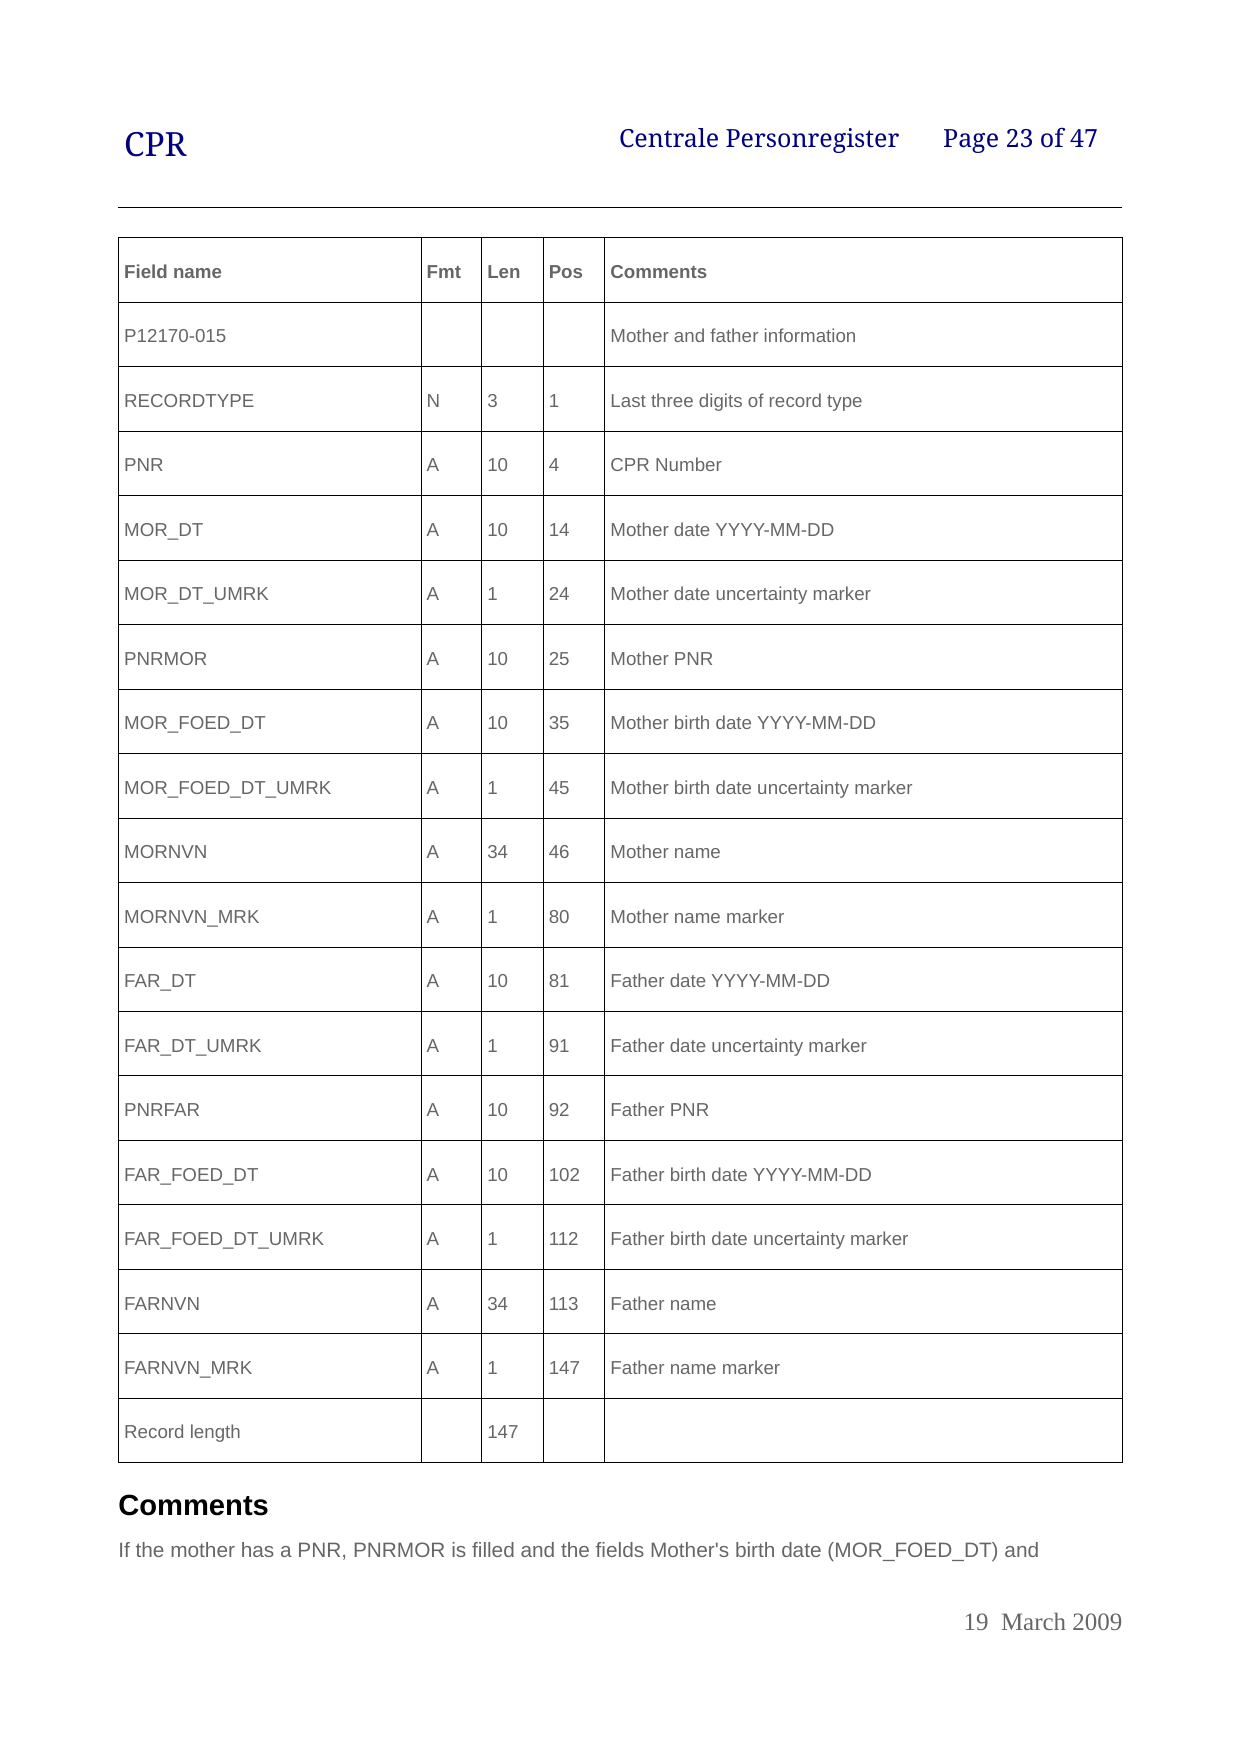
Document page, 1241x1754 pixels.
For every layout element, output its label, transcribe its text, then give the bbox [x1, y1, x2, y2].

table_cell [422, 1399, 481, 1462]
table_cell 102 [544, 1141, 604, 1204]
table_cell Father date YYYY-MM-DD [605, 948, 1122, 1011]
table_cell A [422, 1076, 481, 1140]
table_cell 92 [544, 1076, 604, 1140]
table_cell CPR Number [605, 432, 1122, 495]
table_cell A [422, 1270, 481, 1333]
table_cell [544, 303, 604, 366]
table_header Fmt [422, 238, 481, 302]
table_cell 24 [544, 561, 604, 624]
table_cell Mother and father information [605, 303, 1122, 366]
table_cell Father birth date YYYY-MM-DD [605, 1141, 1122, 1204]
table_cell 112 [544, 1205, 604, 1269]
table_cell 81 [544, 948, 604, 1011]
table_cell 1 [544, 367, 604, 431]
table_cell 25 [544, 625, 604, 688]
table_cell 46 [544, 819, 604, 882]
table_cell MOR_DT [119, 496, 421, 559]
table_cell 14 [544, 496, 604, 559]
table_cell 4 [544, 432, 604, 495]
table_cell 147 [544, 1334, 604, 1398]
table_cell A [422, 754, 481, 817]
table_cell Mother name [605, 819, 1122, 882]
subtitle Comments [118, 1488, 1122, 1521]
table_cell A [422, 1141, 481, 1204]
table_cell A [422, 1334, 481, 1398]
table_header Pos [544, 238, 604, 302]
table_cell [605, 1399, 1122, 1462]
table_cell 10 [482, 1141, 543, 1204]
table_cell 34 [482, 1270, 543, 1333]
table_cell FAR_DT [119, 948, 421, 1011]
table_cell 45 [544, 754, 604, 817]
table_cell A [422, 883, 481, 946]
table_cell Mother date uncertainty marker [605, 561, 1122, 624]
table_cell Mother name marker [605, 883, 1122, 946]
table_cell Father PNR [605, 1076, 1122, 1140]
table_cell RECORDTYPE [119, 367, 421, 431]
table_cell A [422, 625, 481, 688]
table_cell [482, 303, 543, 366]
table_cell A [422, 819, 481, 882]
table_cell Record length [119, 1399, 421, 1462]
table_cell 10 [482, 1076, 543, 1140]
table_cell A [422, 1205, 481, 1269]
table_cell 35 [544, 690, 604, 753]
table_cell MORNVN_MRK [119, 883, 421, 946]
table_cell Father date uncertainty marker [605, 1012, 1122, 1075]
table_cell 1 [482, 561, 543, 624]
table_cell MOR_FOED_DT [119, 690, 421, 753]
table_cell 10 [482, 690, 543, 753]
table_cell 10 [482, 496, 543, 559]
table_cell 113 [544, 1270, 604, 1333]
table_cell 1 [482, 1334, 543, 1398]
table_cell 147 [482, 1399, 543, 1462]
table_cell 1 [482, 1205, 543, 1269]
table_cell 1 [482, 1012, 543, 1075]
table_cell Mother date YYYY-MM-DD [605, 496, 1122, 559]
table_cell FAR_FOED_DT_UMRK [119, 1205, 421, 1269]
table_cell 1 [482, 883, 543, 946]
table_cell Father name marker [605, 1334, 1122, 1398]
table_cell Mother PNR [605, 625, 1122, 688]
table_cell Father name [605, 1270, 1122, 1333]
table_cell A [422, 432, 481, 495]
table_cell PNR [119, 432, 421, 495]
table_cell PNRFAR [119, 1076, 421, 1140]
table_cell Mother birth date YYYY-MM-DD [605, 690, 1122, 753]
table_cell A [422, 561, 481, 624]
table_cell 80 [544, 883, 604, 946]
table_header Field name [119, 238, 421, 302]
table_cell 10 [482, 432, 543, 495]
table_cell [544, 1399, 604, 1462]
table_cell 10 [482, 625, 543, 688]
table_cell FAR_FOED_DT [119, 1141, 421, 1204]
table_cell [422, 303, 481, 366]
table_cell A [422, 948, 481, 1011]
table_cell MORNVN [119, 819, 421, 882]
table_cell Last three digits of record type [605, 367, 1122, 431]
table_cell A [422, 1012, 481, 1075]
table_cell N [422, 367, 481, 431]
table_cell FAR_DT_UMRK [119, 1012, 421, 1075]
table_cell 1 [482, 754, 543, 817]
table_cell Father birth date uncertainty marker [605, 1205, 1122, 1269]
text If the mother has a PNR, PNRMOR is filled and the fields Mother's birth date (MOR_FOED_DT) and [118, 1534, 1122, 1563]
table_cell MOR_DT_UMRK [119, 561, 421, 624]
table_header Comments [605, 238, 1122, 302]
table_cell PNRMOR [119, 625, 421, 688]
table_cell 34 [482, 819, 543, 882]
table_cell P12170-015 [119, 303, 421, 366]
table_cell A [422, 690, 481, 753]
table_header Len [482, 238, 543, 302]
table_cell FARNVN [119, 1270, 421, 1333]
table_cell A [422, 496, 481, 559]
table_cell MOR_FOED_DT_UMRK [119, 754, 421, 817]
table_cell 10 [482, 948, 543, 1011]
table_cell FARNVN_MRK [119, 1334, 421, 1398]
table_cell 3 [482, 367, 543, 431]
table_cell Mother birth date uncertainty marker [605, 754, 1122, 817]
table_cell 91 [544, 1012, 604, 1075]
